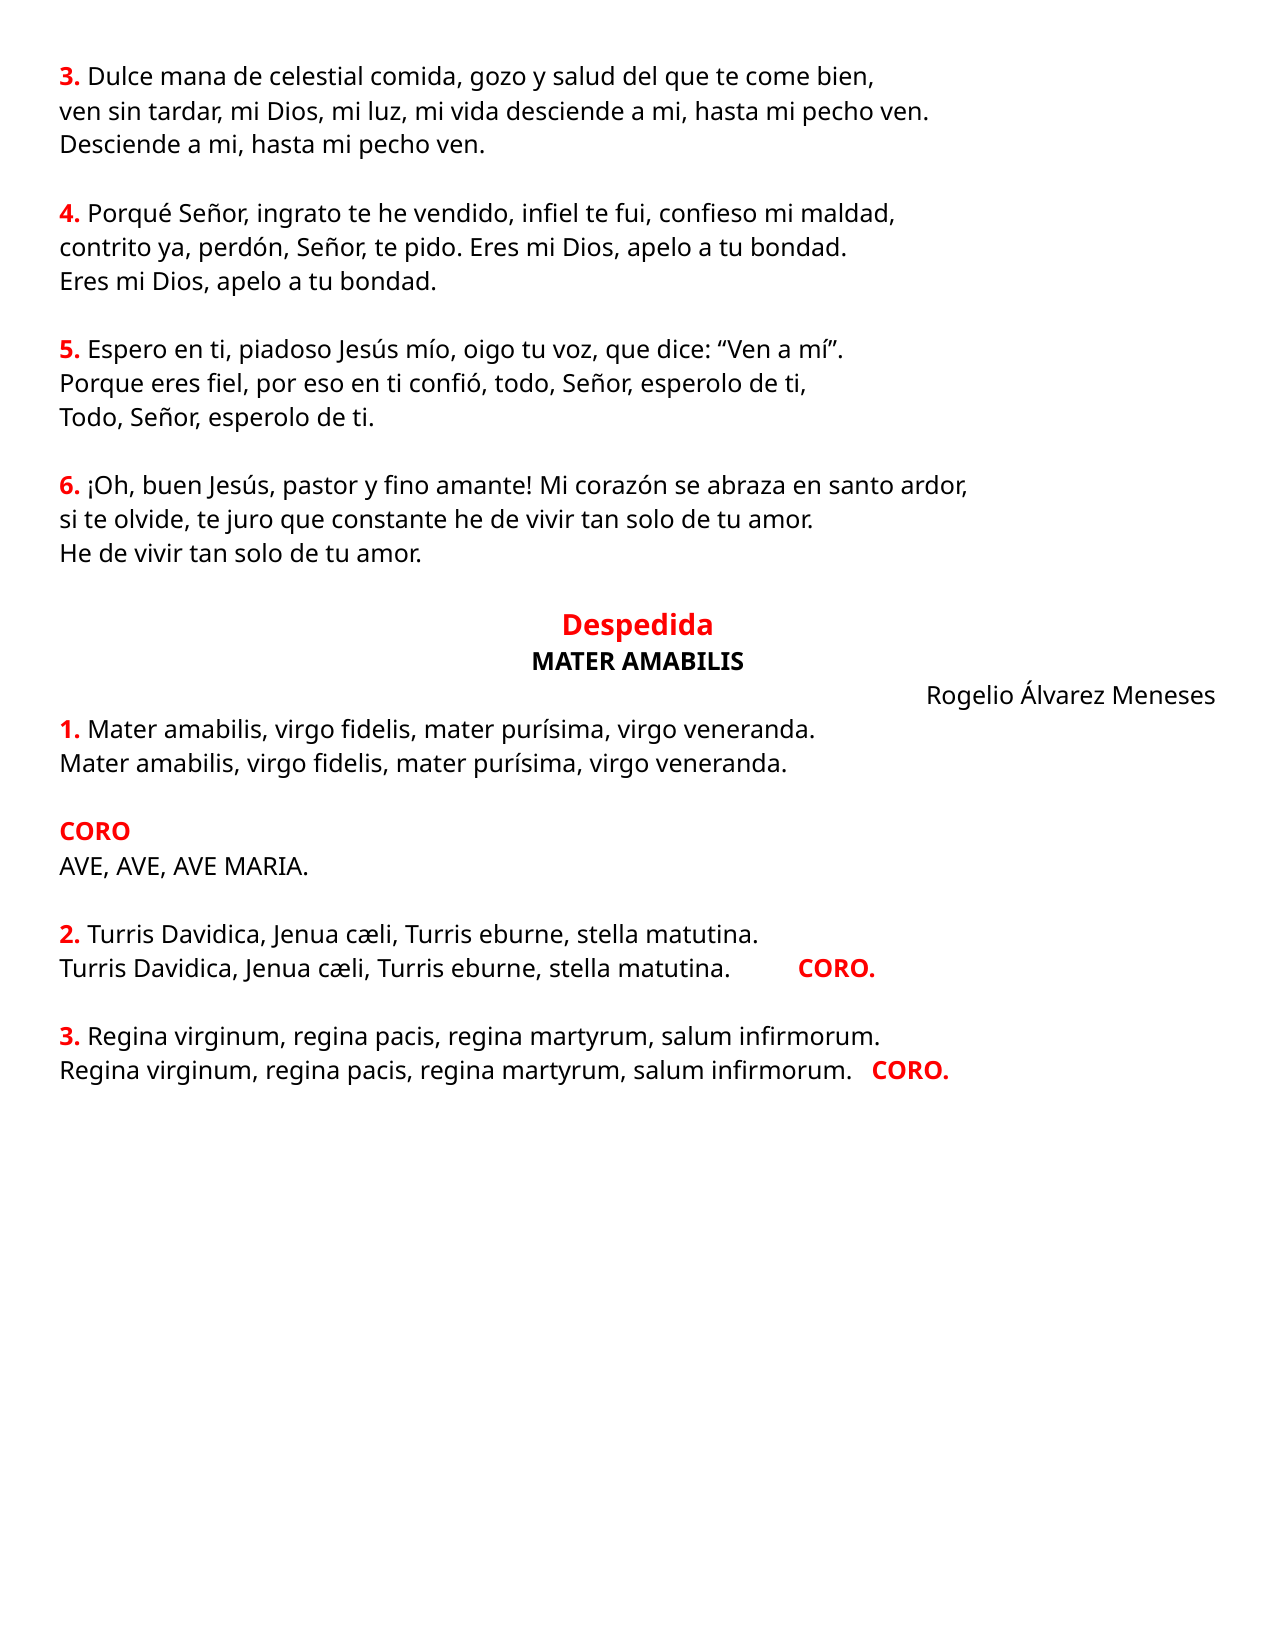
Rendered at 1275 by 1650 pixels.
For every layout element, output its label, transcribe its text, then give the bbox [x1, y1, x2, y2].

text 5. Espero en ti, piadoso Jesús mío, oigo tu voz, que dice: “Ven a mí”. [59, 332, 1216, 366]
text Eres mi Dios, apelo a tu bondad. [59, 263, 1216, 297]
text 3. Regina virginum, regina pacis, regina martyrum, salum infirmorum. [59, 1018, 1216, 1052]
text CORO [59, 814, 1216, 848]
text 2. Turris Davidica, Jenua cæli, Turris eburne, stella matutina. [59, 916, 1216, 950]
text He de vivir tan solo de tu amor. [59, 536, 1216, 570]
text Regina virginum, regina pacis, regina martyrum, salum infirmorum. CORO. [59, 1052, 1216, 1087]
text 3. Dulce mana de celestial comida, gozo y salud del que te come bien, [59, 59, 1216, 93]
text Turris Davidica, Jenua cæli, Turris eburne, stella matutina. CORO. [59, 950, 1216, 984]
text Porque eres fiel, por eso en ti confió, todo, Señor, esperolo de ti, [59, 366, 1216, 400]
text 4. Porqué Señor, ingrato te he vendido, infiel te fui, confieso mi maldad, [59, 195, 1216, 229]
text Mater amabilis, virgo fidelis, mater purísima, virgo veneranda. [59, 746, 1216, 780]
text AVE, AVE, AVE MARIA. [59, 848, 1216, 882]
text ven sin tardar, mi Dios, mi luz, mi vida desciende a mi, hasta mi pecho ven. [59, 93, 1216, 127]
text Despedida [59, 604, 1216, 644]
text 1. Mater amabilis, virgo fidelis, mater purísima, virgo veneranda. [59, 712, 1216, 746]
text 6. ¡Oh, buen Jesús, pastor y fino amante! Mi corazón se abraza en santo ardor, [59, 468, 1216, 502]
text Rogelio Álvarez Meneses [59, 678, 1216, 712]
text Desciende a mi, hasta mi pecho ven. [59, 127, 1216, 161]
text MATER AMABILIS [59, 644, 1216, 678]
text si te olvide, te juro que constante he de vivir tan solo de tu amor. [59, 502, 1216, 536]
text contrito ya, perdón, Señor, te pido. Eres mi Dios, apelo a tu bondad. [59, 229, 1216, 263]
text Todo, Señor, esperolo de ti. [59, 400, 1216, 434]
